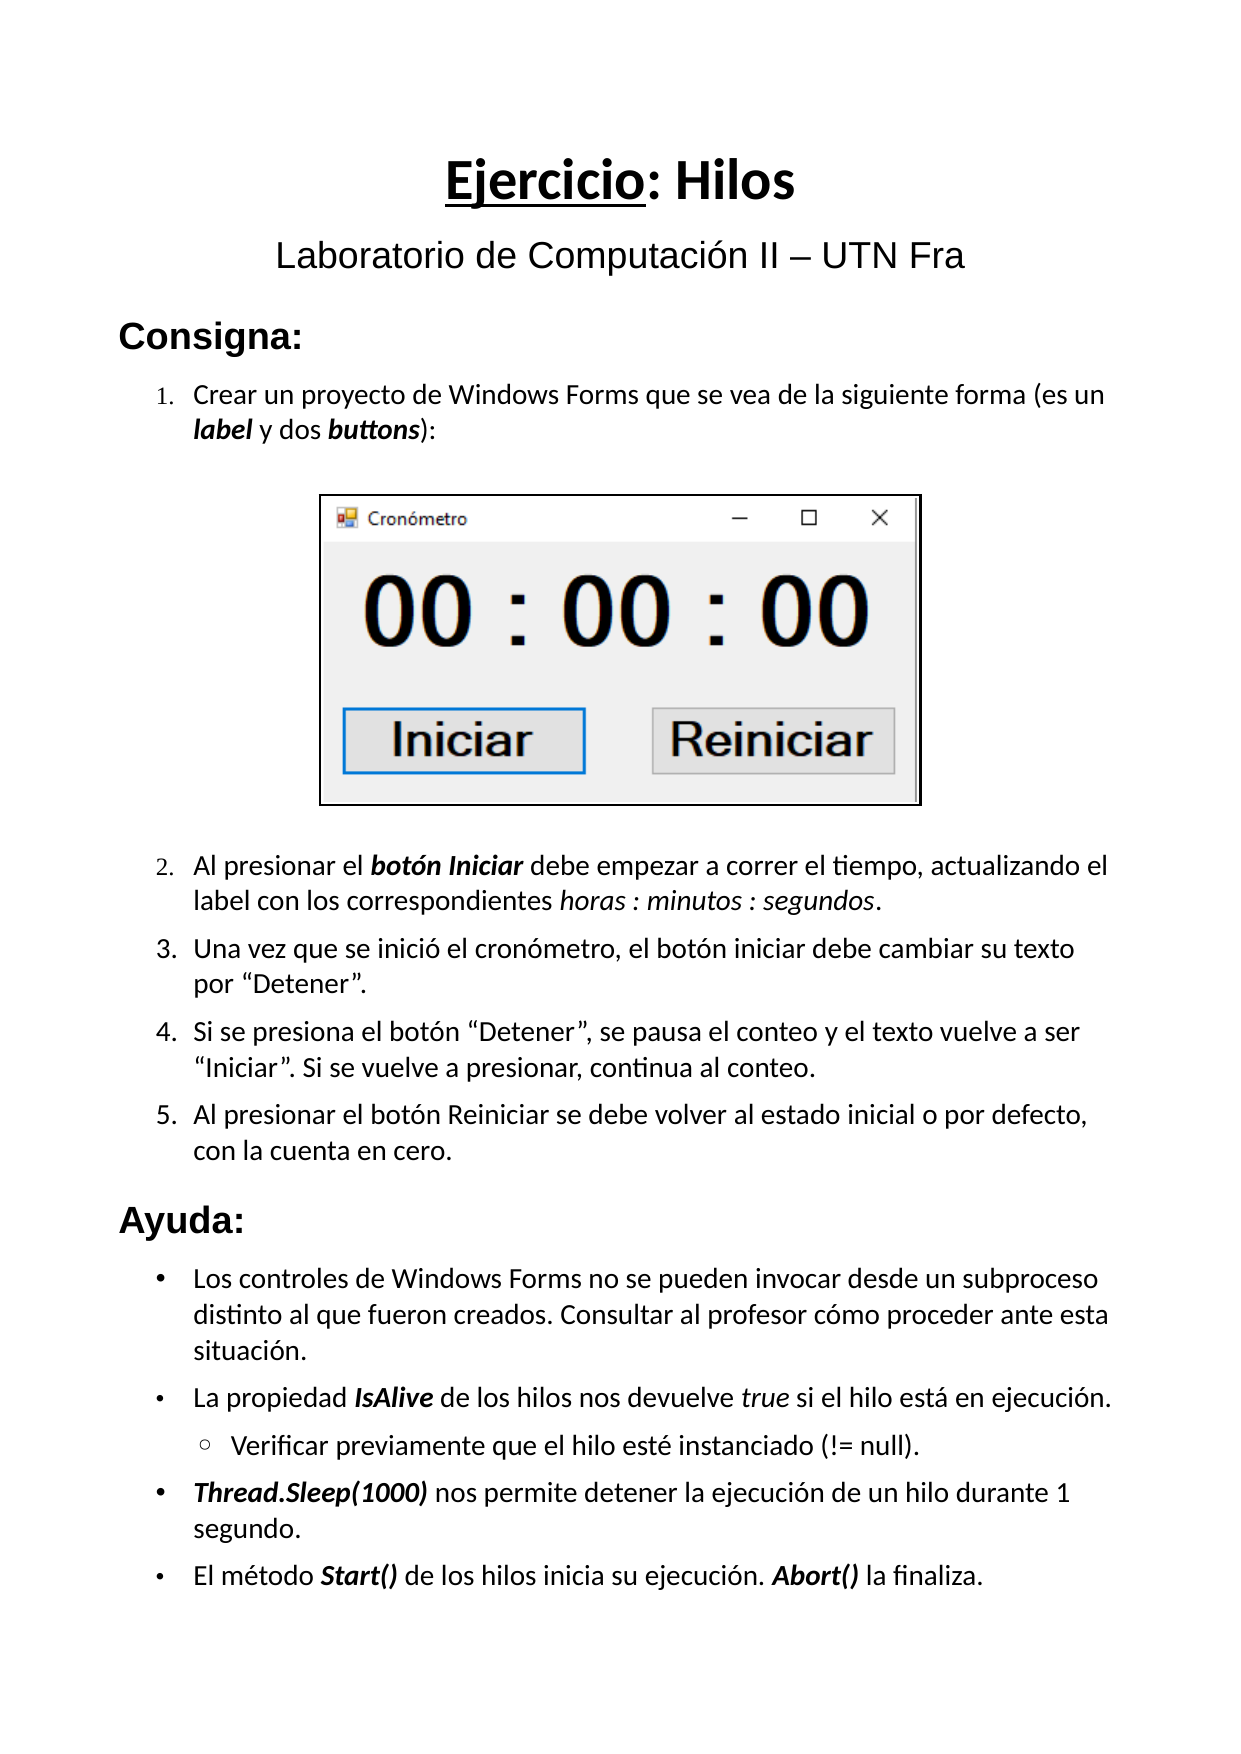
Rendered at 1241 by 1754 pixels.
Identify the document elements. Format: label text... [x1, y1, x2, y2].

list La propiedad IsAlive de los hilos nos devuelve true si el hilo está en ejecución. [156, 1379, 1122, 1415]
list Verificar previamente que el hilo esté instanciado (!= null). [193, 1427, 1122, 1462]
picture [323, 498, 917, 802]
subtitle Ayuda: [118, 1198, 1122, 1242]
list Al presionar el botón Reiniciar se debe volver al estado inicial o por defecto, con la cuenta en cero. [156, 1096, 1122, 1167]
list Si se presiona el botón “Detener”, se pausa el conteo y el texto vuelve a ser “Iniciar”. Si se vuelve a presionar, continua al conteo. [156, 1013, 1122, 1084]
list Thread.Sleep(1000) nos permite detener la ejecución de un hilo durante 1 segundo. [156, 1474, 1122, 1545]
list Crear un proyecto de Windows Forms que se vea de la siguiente forma (es un label y dos buttons): [156, 376, 1122, 447]
subtitle Consigna: [118, 314, 1122, 357]
title Ejercicio: Hilos [118, 143, 1122, 214]
list Los controles de Windows Forms no se pueden invocar desde un subproceso distinto al que fueron creados. Consultar al profesor cómo proceder ante esta situación. [156, 1260, 1122, 1367]
list Al presionar el botón Iniciar debe empezar a correr el tiempo, actualizando el label con los correspondientes horas : minutos : segundos. [156, 847, 1122, 918]
list El método Start() de los hilos inicia su ejecución. Abort() la finaliza. [156, 1557, 1122, 1593]
list Una vez que se inició el cronómetro, el botón iniciar debe cambiar su texto por “Detener”. [156, 930, 1122, 1001]
subtitle Laboratorio de Computación II – UTN Fra [118, 233, 1122, 276]
